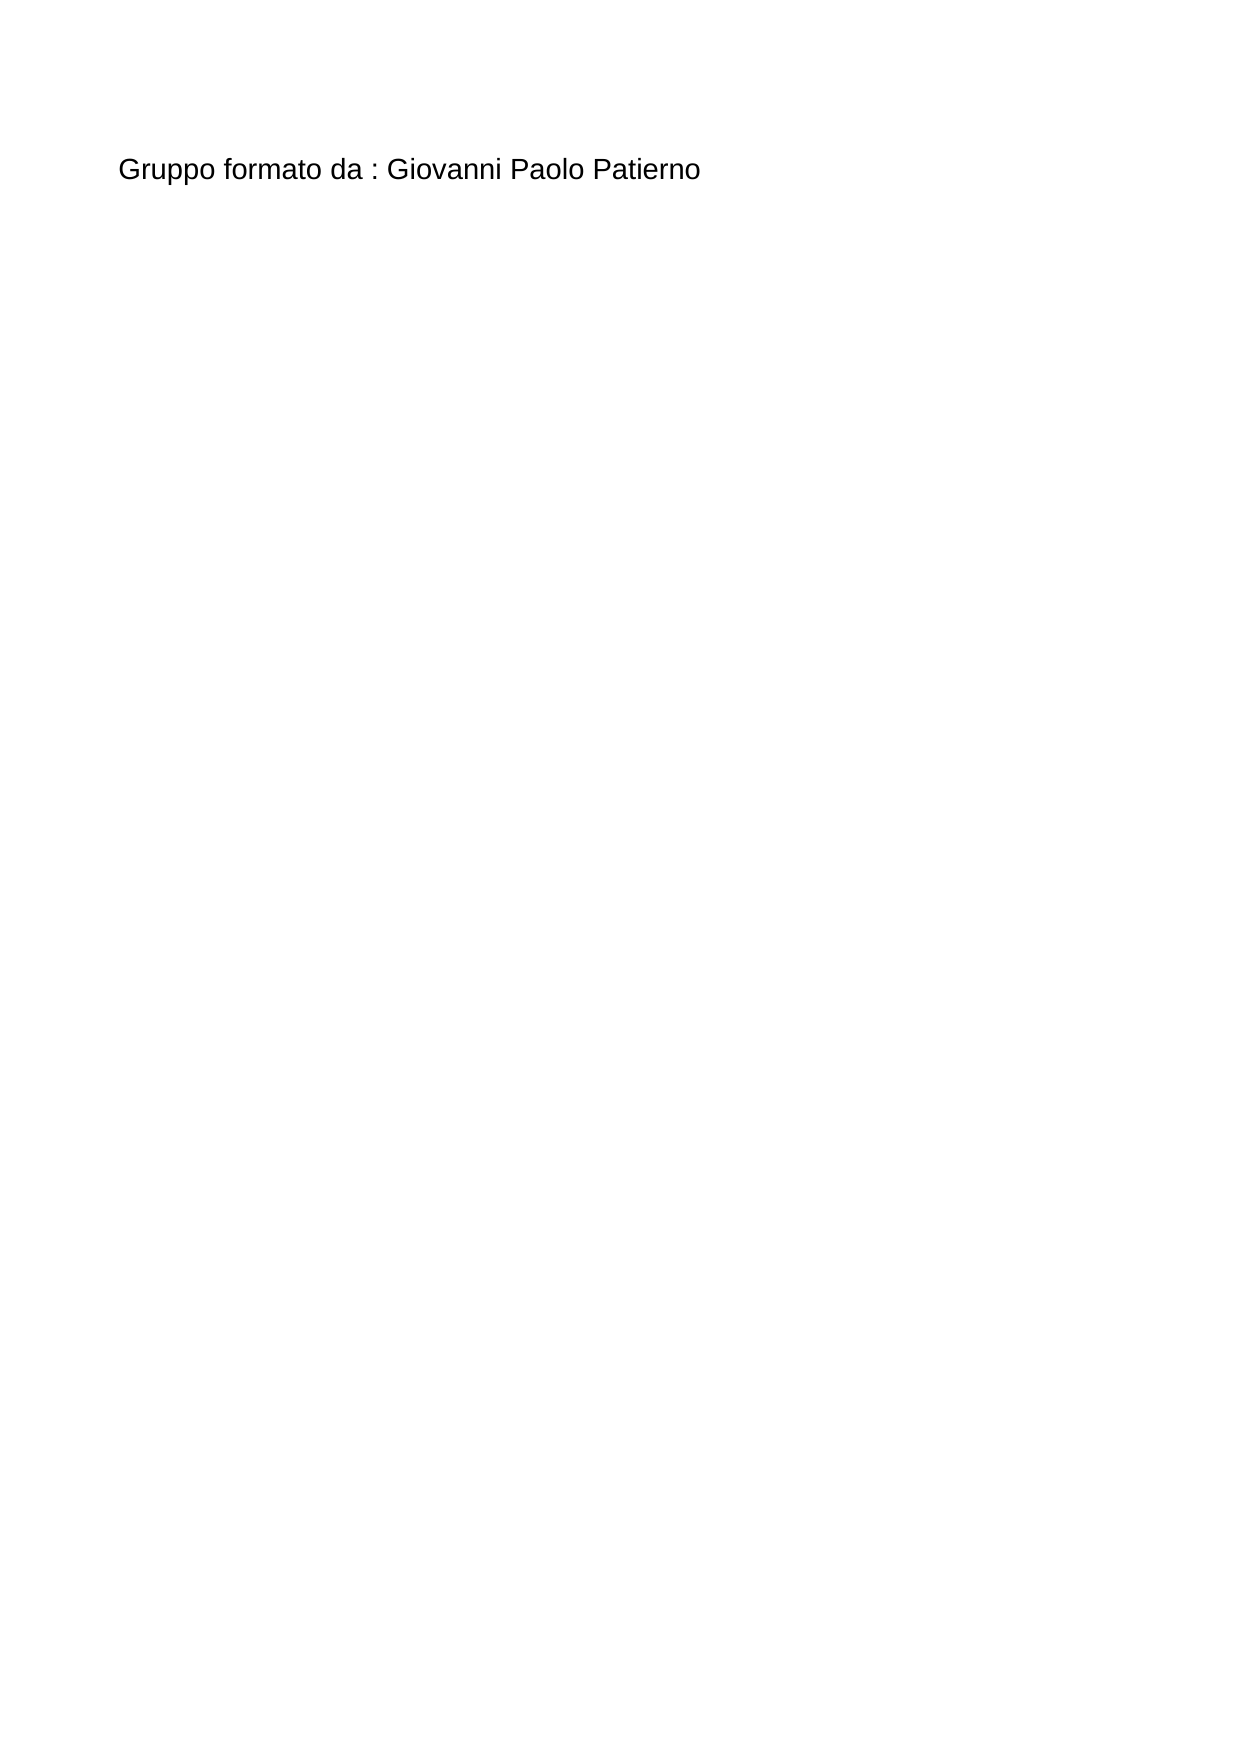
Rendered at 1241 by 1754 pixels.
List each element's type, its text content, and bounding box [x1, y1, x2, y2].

text Gruppo formato da : Giovanni Paolo Patierno [118, 152, 1122, 185]
